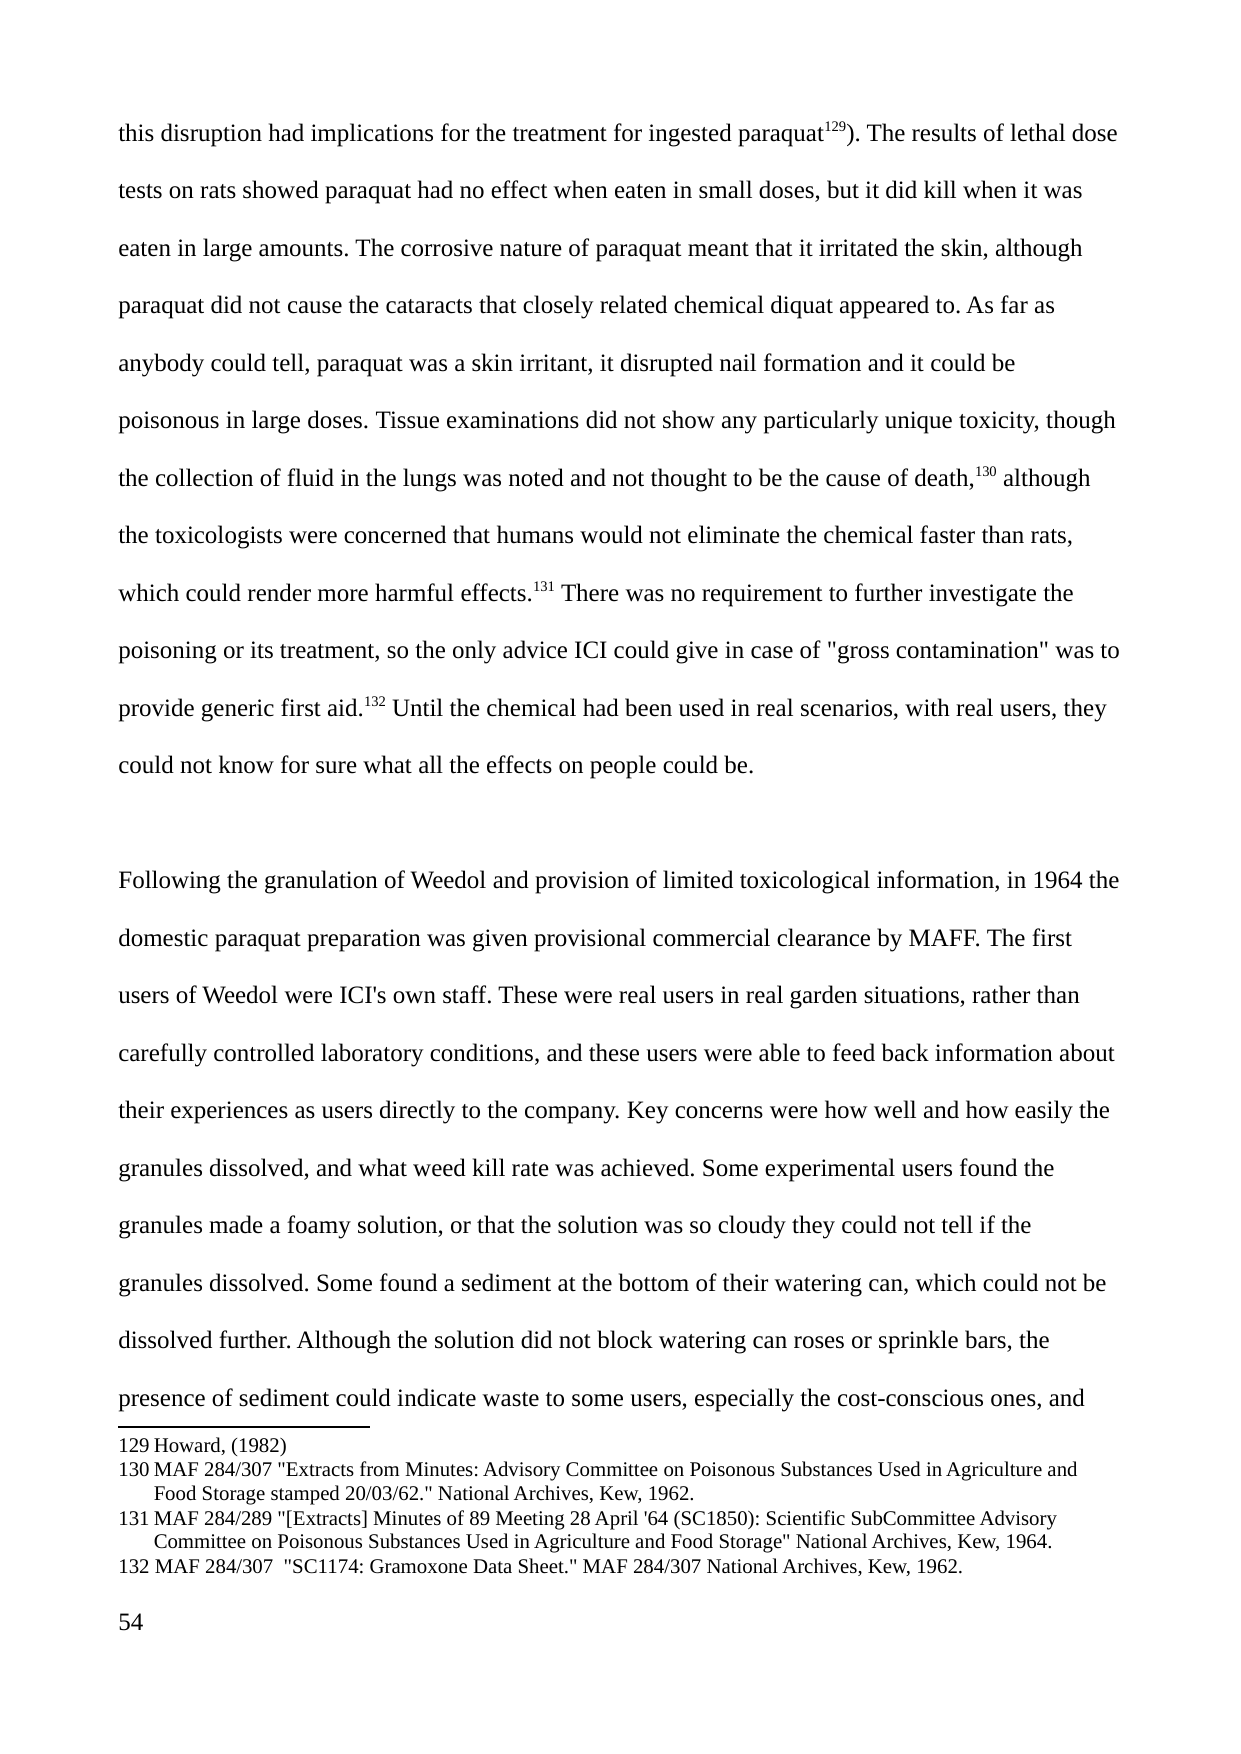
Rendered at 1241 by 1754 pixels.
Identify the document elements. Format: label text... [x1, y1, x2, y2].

text this disruption had implications for the treatment for ingested paraquat). The results of lethal dose tests on rats showed paraquat had no effect when eaten in small doses, but it did kill when it was eaten in large amounts. The corrosive nature of paraquat meant that it irritated the skin, although paraquat did not cause the cataracts that closely related chemical diquat appeared to. As far as anybody could tell, paraquat was a skin irritant, it disrupted nail formation and it could be poisonous in large doses. Tissue examinations did not show any particularly unique toxicity, though the collection of fluid in the lungs was noted and not thought to be the cause of death, although the toxicologists were concerned that humans would not eliminate the chemical faster than rats, which could render more harmful effects. There was no requirement to further investigate the poisoning or its treatment, so the only advice ICI could give in case of "gross contamination" was to provide generic first aid. Until the chemical had been used in real scenarios, with real users, they could not know for sure what all the effects on people could be. [118, 118, 1122, 779]
text MAF 284/307 "SC1174: Gramoxone Data Sheet." MAF 284/307 National Archives, Kew, 1962. [118, 1553, 1122, 1578]
text Following the granulation of Weedol and provision of limited toxicological information, in 1964 the domestic paraquat preparation was given provisional commercial clearance by MAFF. The first users of Weedol were ICI's own staff. These were real users in real garden situations, rather than carefully controlled laboratory conditions, and these users were able to feed back information about their experiences as users directly to the company. Key concerns were how well and how easily the granules dissolved, and what weed kill rate was achieved. Some experimental users found the granules made a foamy solution, or that the solution was so cloudy they could not tell if the granules dissolved. Some found a sediment at the bottom of their watering can, which could not be dissolved further. Although the solution did not block watering can roses or sprinkle bars, the presence of sediment could indicate waste to some users, especially the cost-conscious ones, and [118, 866, 1122, 1412]
text MAF 284/307 "Extracts from Minutes: Advisory Committee on Poisonous Substances Used in Agriculture and Food Storage stamped 20/03/62." National Archives, Kew, 1962. [118, 1457, 1122, 1505]
text Howard, (1982) [118, 1433, 1122, 1457]
text MAF 284/289 "[Extracts] Minutes of 89 Meeting 28 April '64 (SC1850): Scientific SubCommittee Advisory Committee on Poisonous Substances Used in Agriculture and Food Storage" National Archives, Kew, 1964. [118, 1505, 1122, 1553]
